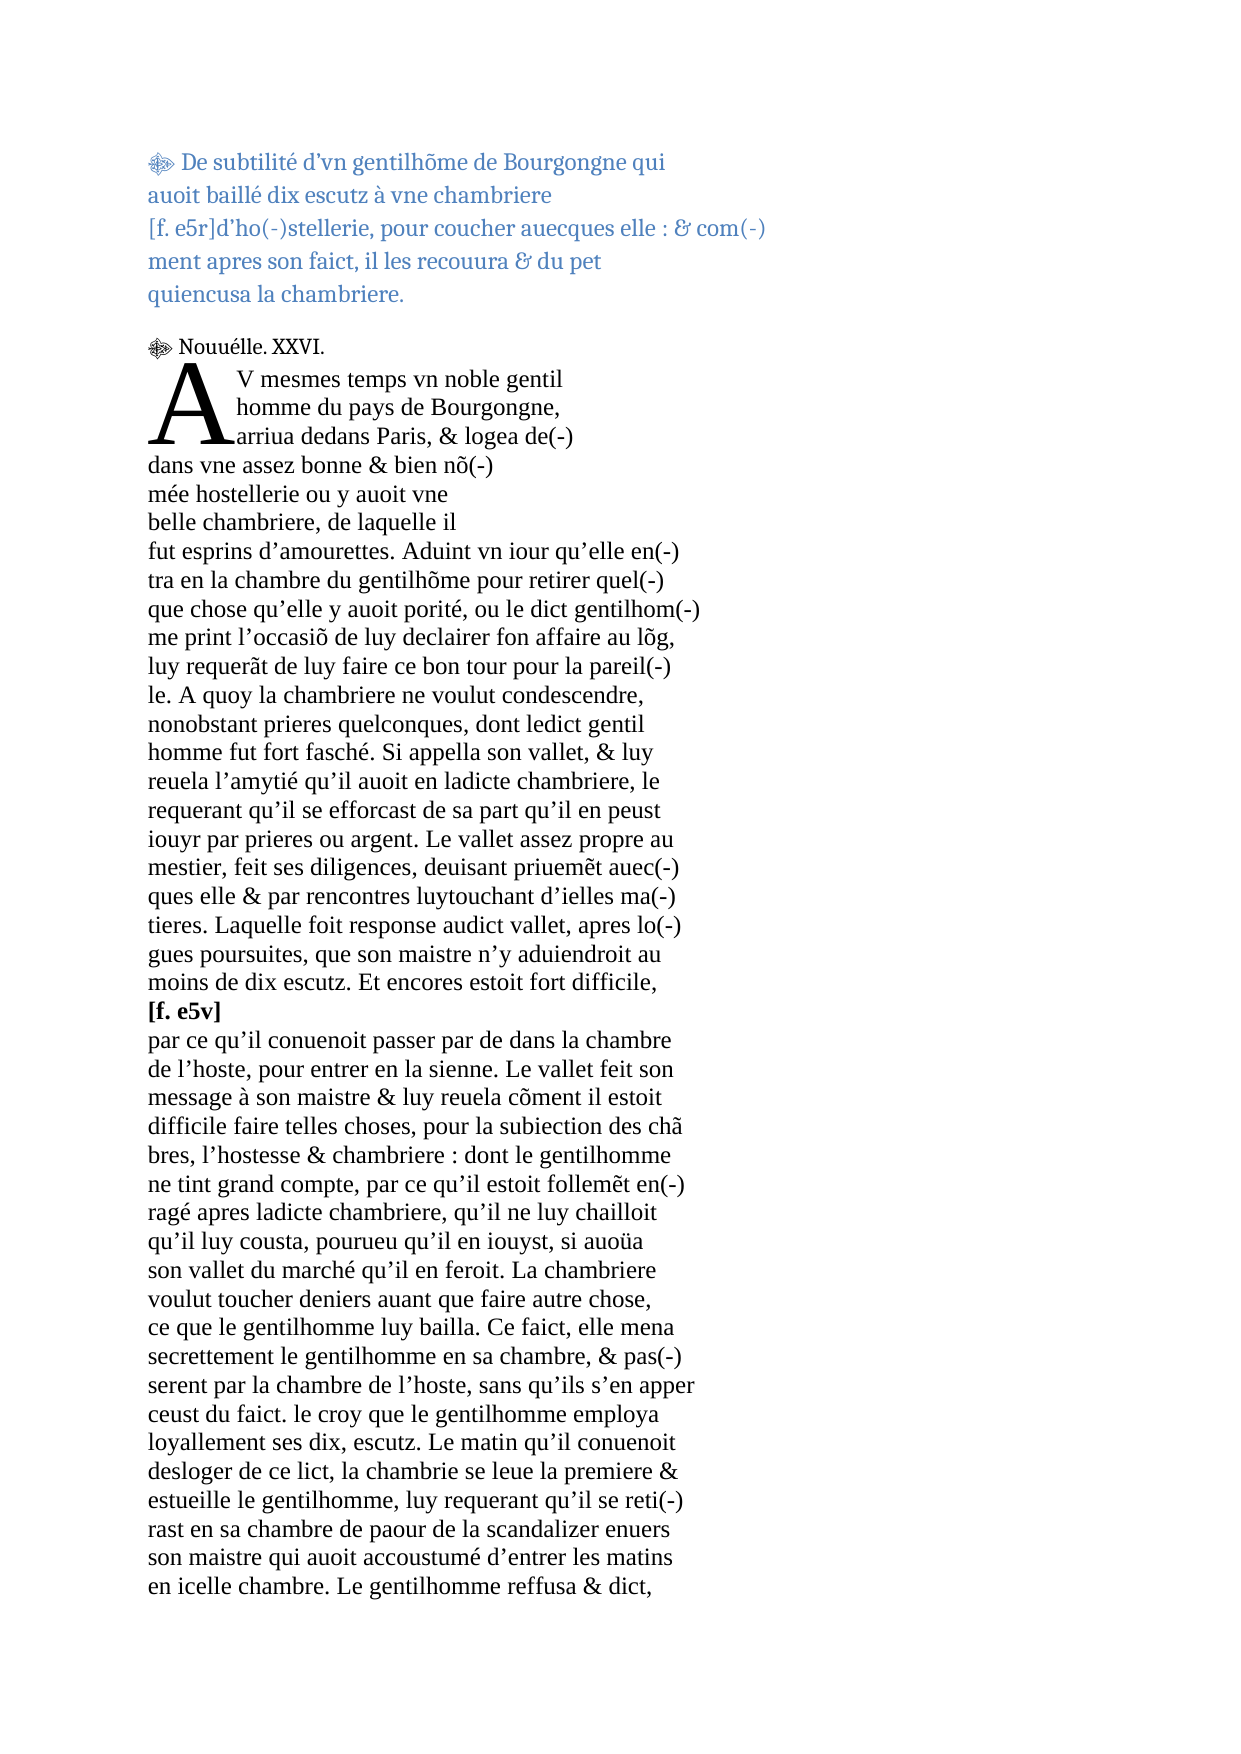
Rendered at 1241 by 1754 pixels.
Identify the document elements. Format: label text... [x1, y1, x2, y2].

text AV mesmes temps vn noble gentil homme du pays de Bourgongne, arriua dedans Paris, & logea de(-) dans vne assez bonne & bien nõ(-) mée hostellerie ou y auoit vne belle chambriere, de laquelle il fut esprins d’amourettes. Aduint vn iour qu’elle en(-) tra en la chambre du gentilhõme pour retirer quel(-) que chose qu’elle y auoit porité, ou le dict gentilhom(-) me print l’occasiõ de luy declairer fon affaire au lõg, luy requerãt de luy faire ce bon tour pour la pareil(-) le. A quoy la chambriere ne voulut condescendre, nonobstant prieres quelconques, dont ledict gentil homme fut fort fasché. Si appella son vallet, & luy reuela l’amytié qu’il auoit en ladicte chambriere, le requerant qu’il se efforcast de sa part qu’il en peust iouyr par prieres ou argent. Le vallet assez propre au mestier, feit ses diligences, deuisant priuemẽt auec(-) ques elle & par rencontres luytouchant d’ielles ma(-) tieres. Laquelle foit response audict vallet, apres lo(-) gues poursuites, que son maistre n’y aduiendroit au moins de dix escutz. Et encores estoit fort difficile, [f. e5v] par ce qu’il conuenoit passer par de dans la chambre de l’hoste, pour entrer en la sienne. Le vallet feit son message à son maistre & luy reuela cõment il estoit difficile faire telles choses, pour la subiection des chã bres, l’hostesse & chambriere : dont le gentilhomme ne tint grand compte, par ce qu’il estoit follemẽt en(-) ragé apres ladicte chambriere, qu’il ne luy chailloit qu’il luy cousta, pourueu qu’il en iouyst, si auoüa son vallet du marché qu’il en feroit. La chambriere voulut toucher deniers auant que faire autre chose, ce que le gentilhomme luy bailla. Ce faict, elle mena secrettement le gentilhomme en sa chambre, & pas(-) serent par la chambre de l’hoste, sans qu’ils s’en apper ceust du faict. le croy que le gentilhomme employa loyallement ses dix, escutz. Le matin qu’il conuenoit desloger de ce lict, la chambrie se leue la premiere & estueille le gentilhomme, luy requerant qu’il se reti(-) rast en sa chambre de paour de la scandalizer enuers son maistre qui auoit accoustumé d’entrer les matins en icelle chambre. Le gentilhomme reffusa & dict, [148, 364, 1093, 1600]
subtitle ❧ Nouuélle. XXVI. [148, 333, 1093, 360]
subtitle ❧ De subtilité d’vn gentilhõme de Bourgongne qui auoit baillé dix escutz à vne chambriere [f. e5r]d’ho(-)stellerie, pour coucher auecques elle : & com(-) ment apres son faict, il les recouura & du pet quiencusa la chambriere. [148, 148, 1093, 308]
